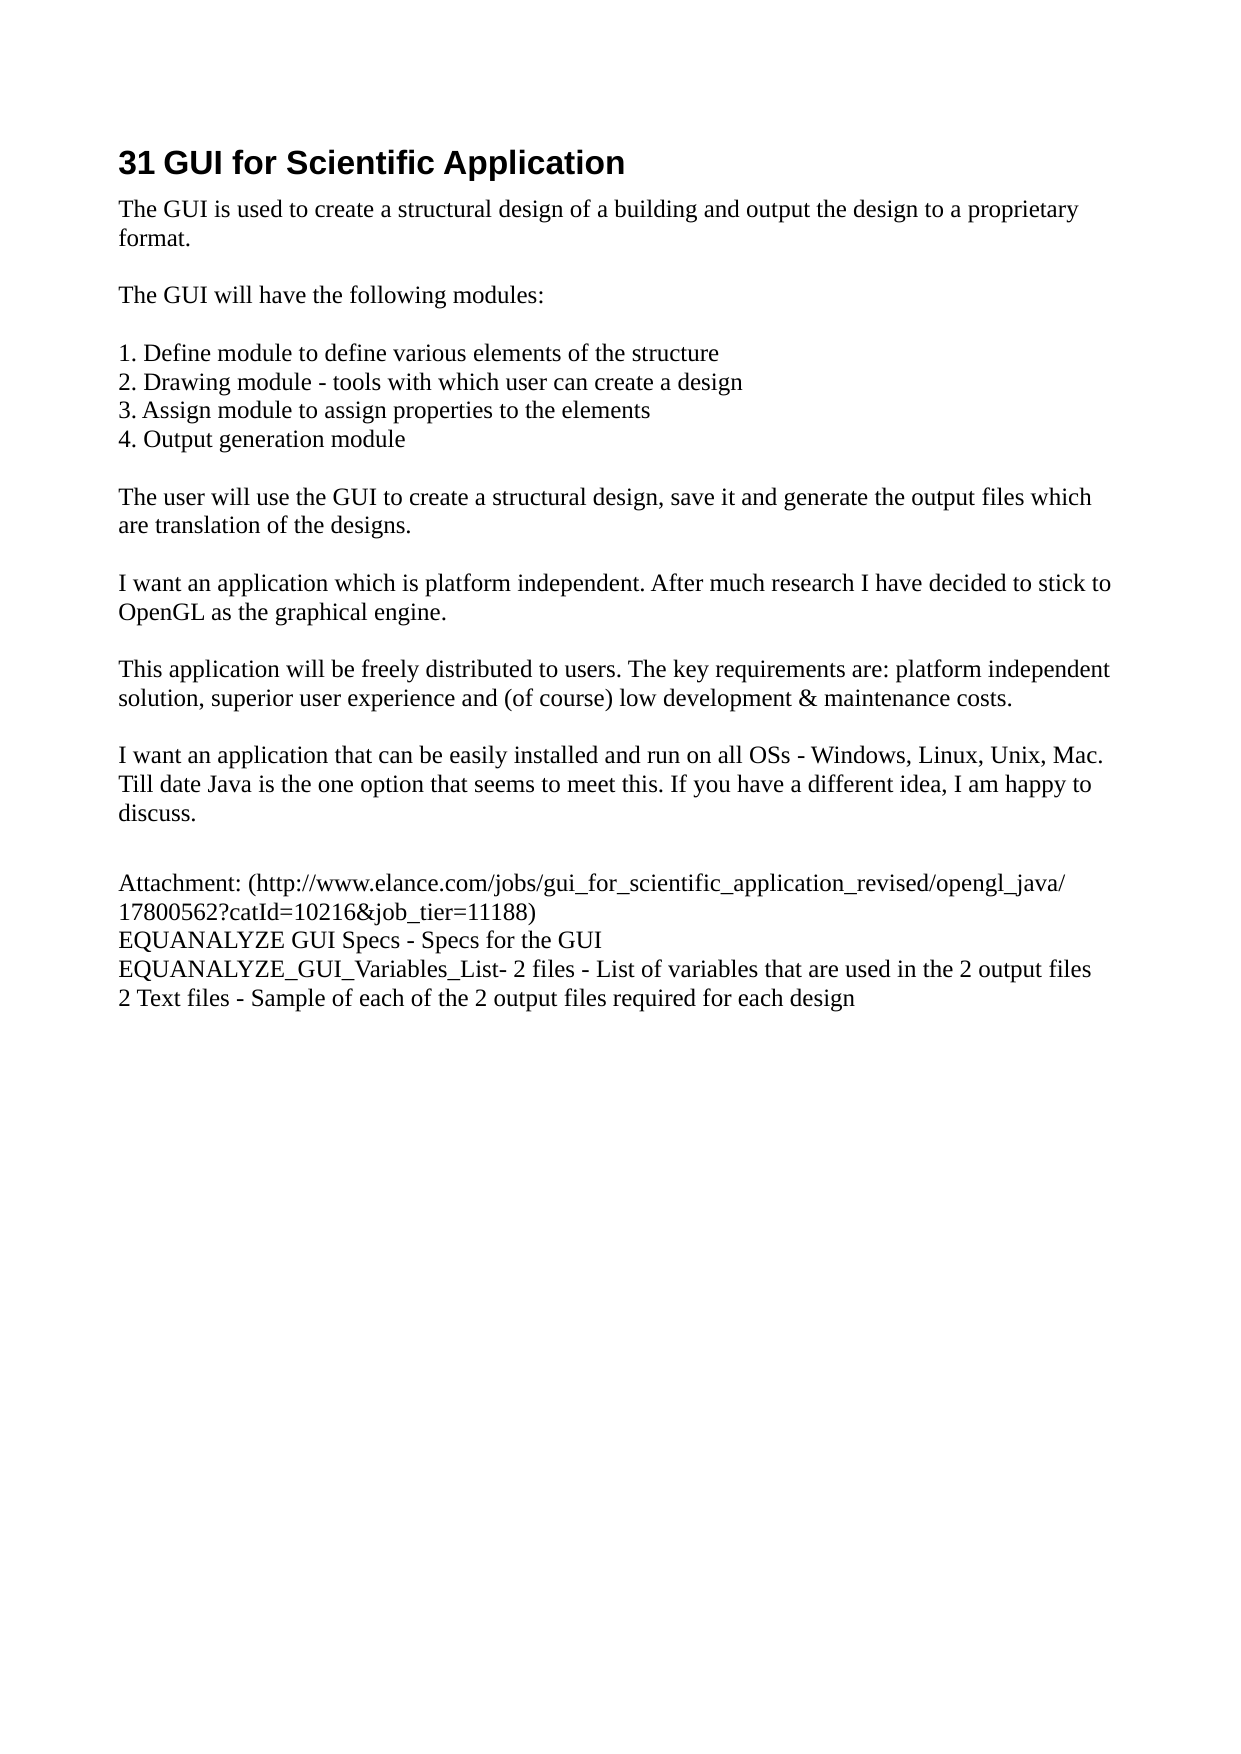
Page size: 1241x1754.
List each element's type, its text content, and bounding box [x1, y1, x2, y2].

subtitle GUI for Scientific Application [118, 143, 1122, 182]
text The GUI is used to create a structural design of a building and output the design to a proprietary format. The GUI will have the following modules: 1. Define module to define various elements of the structure 2. Drawing module - tools with which user can create a design 3. Assign module to assign properties to the elements 4. Output generation module The user will use the GUI to create a structural design, save it and generate the output files which are translation of the designs. I want an application which is platform independent. After much research I have decided to stick to OpenGL as the graphical engine. This application will be freely distributed to users. The key requirements are: platform independent solution, superior user experience and (of course) low development & maintenance costs. I want an application that can be easily installed and run on all OSs - Windows, Linux, Unix, Mac. Till date Java is the one option that seems to meet this. If you have a different idea, I am happy to discuss. [118, 194, 1122, 856]
text Attachment: (http://www.elance.com/jobs/gui_for_scientific_application_revised/opengl_java/17800562?catId=10216&job_tier=11188) EQUANALYZE GUI Specs - Specs for the GUI EQUANALYZE_GUI_Variables_List- 2 files - List of variables that are used in the 2 output files 2 Text files - Sample of each of the 2 output files required for each design [118, 868, 1122, 1012]
